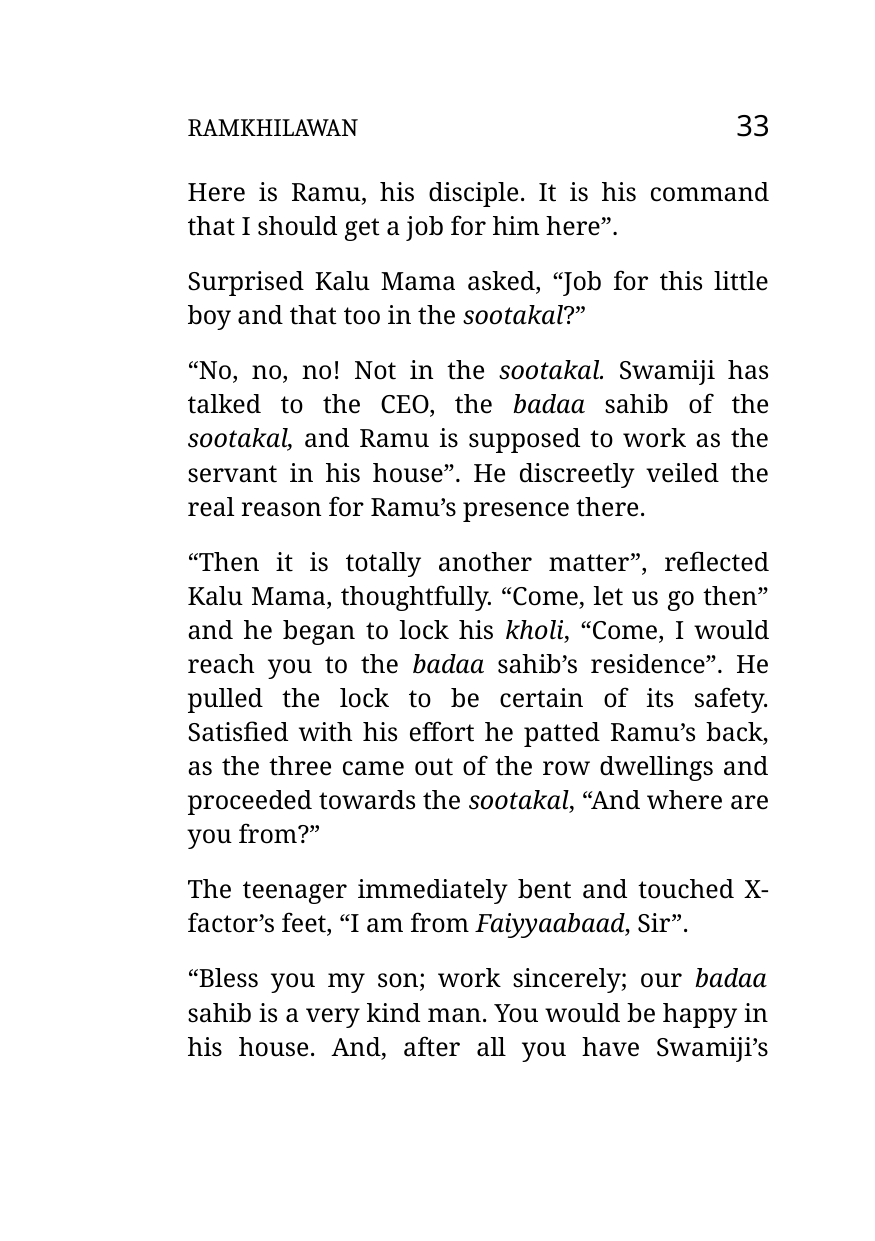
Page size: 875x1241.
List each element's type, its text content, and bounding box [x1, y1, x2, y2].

text Surprised Kalu Mama asked, “Job for this little boy and that too in the sootakal?” [187, 264, 769, 332]
text Here is Ramu, his disciple. It is his command that I should get a job for him here”. [187, 175, 769, 243]
text “Bless you my son; work sincerely; our badaa sahib is a very kind man. You would be happy in his house. And, after all you have Swamiji’s [187, 961, 769, 1063]
text “No, no, no! Not in the sootakal. Swamiji has talked to the CEO, the badaa sahib of the sootakal, and Ramu is supposed to work as the servant in his house”. He discreetly veiled the real reason for Ramu’s presence there. [187, 353, 769, 523]
text “Then it is totally another matter”, reflected Kalu Mama, thoughtfully. “Come, let us go then” and he began to lock his kholi, “Come, I would reach you to the badaa sahib’s residence”. He pulled the lock to be certain of its safety. Satisfied with his effort he patted Ramu’s back, as the three came out of the row dwellings and proceeded towards the sootakal, “And where are you from?” [187, 544, 769, 851]
text The teenager immediately bent and touched X-factor’s feet, “I am from Faiyyaabaad, Sir”. [187, 872, 769, 940]
